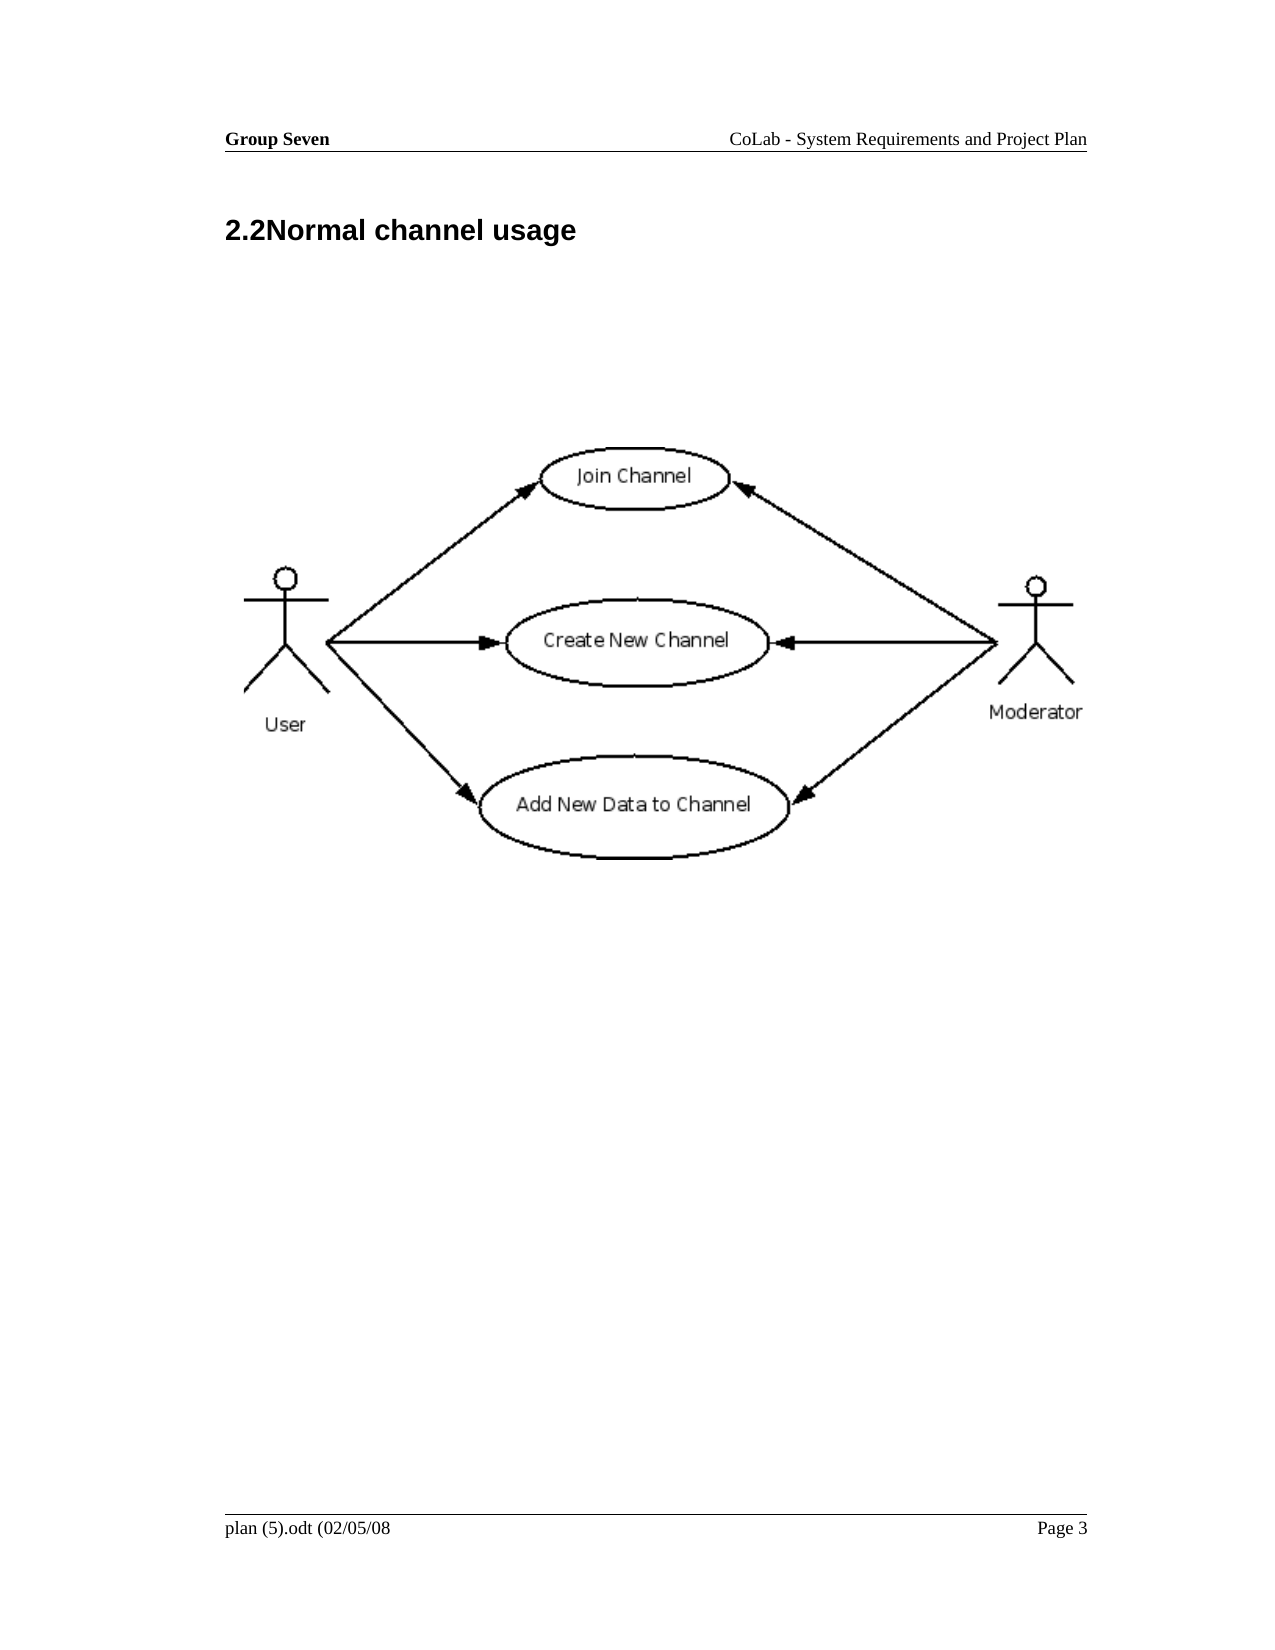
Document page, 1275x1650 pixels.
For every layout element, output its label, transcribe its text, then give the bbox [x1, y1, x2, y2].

picture [243, 447, 1086, 860]
subtitle Normal channel usage [225, 212, 1087, 246]
